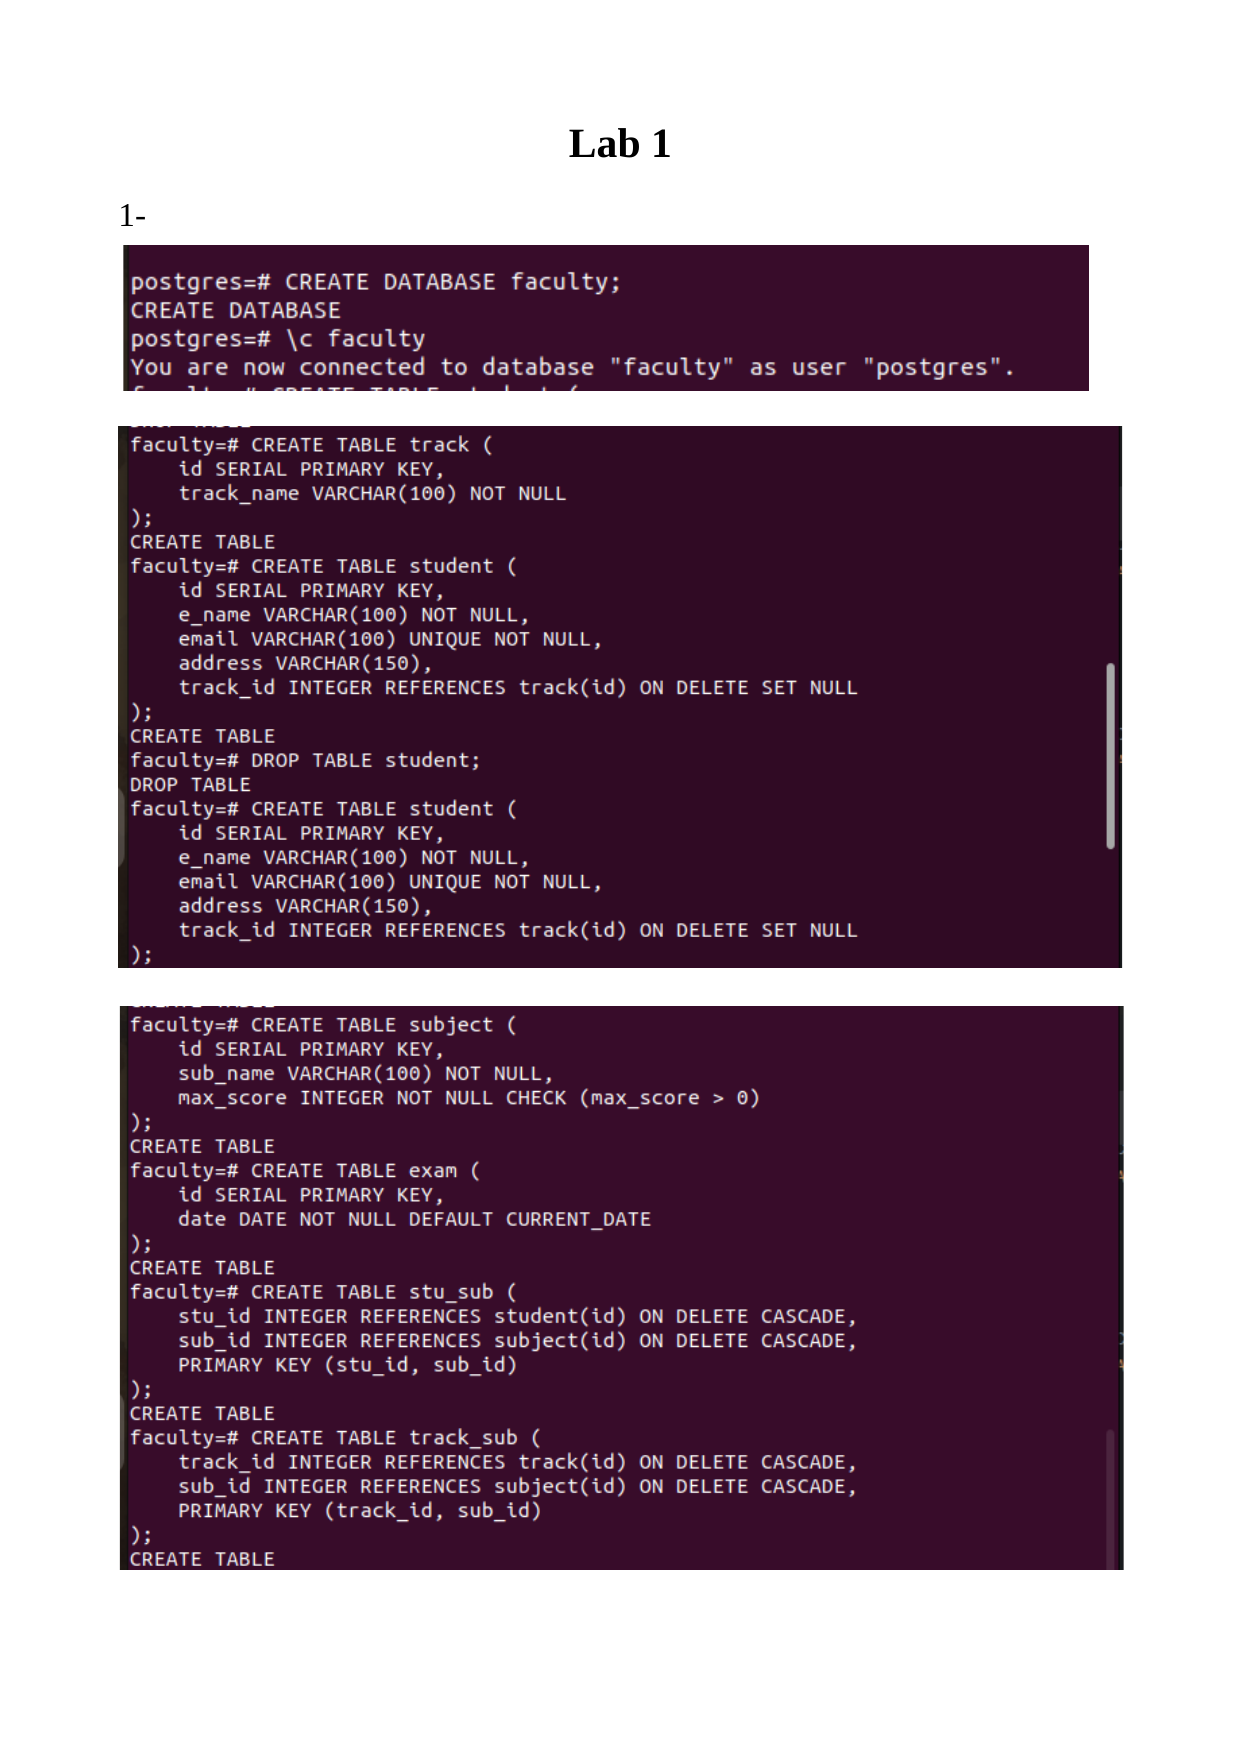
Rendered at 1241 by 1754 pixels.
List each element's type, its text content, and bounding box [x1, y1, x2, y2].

picture [119, 1006, 1124, 1570]
text Lab 1 [118, 118, 1122, 166]
picture [123, 245, 1089, 391]
picture [118, 426, 1123, 968]
text 1- [118, 195, 1122, 233]
